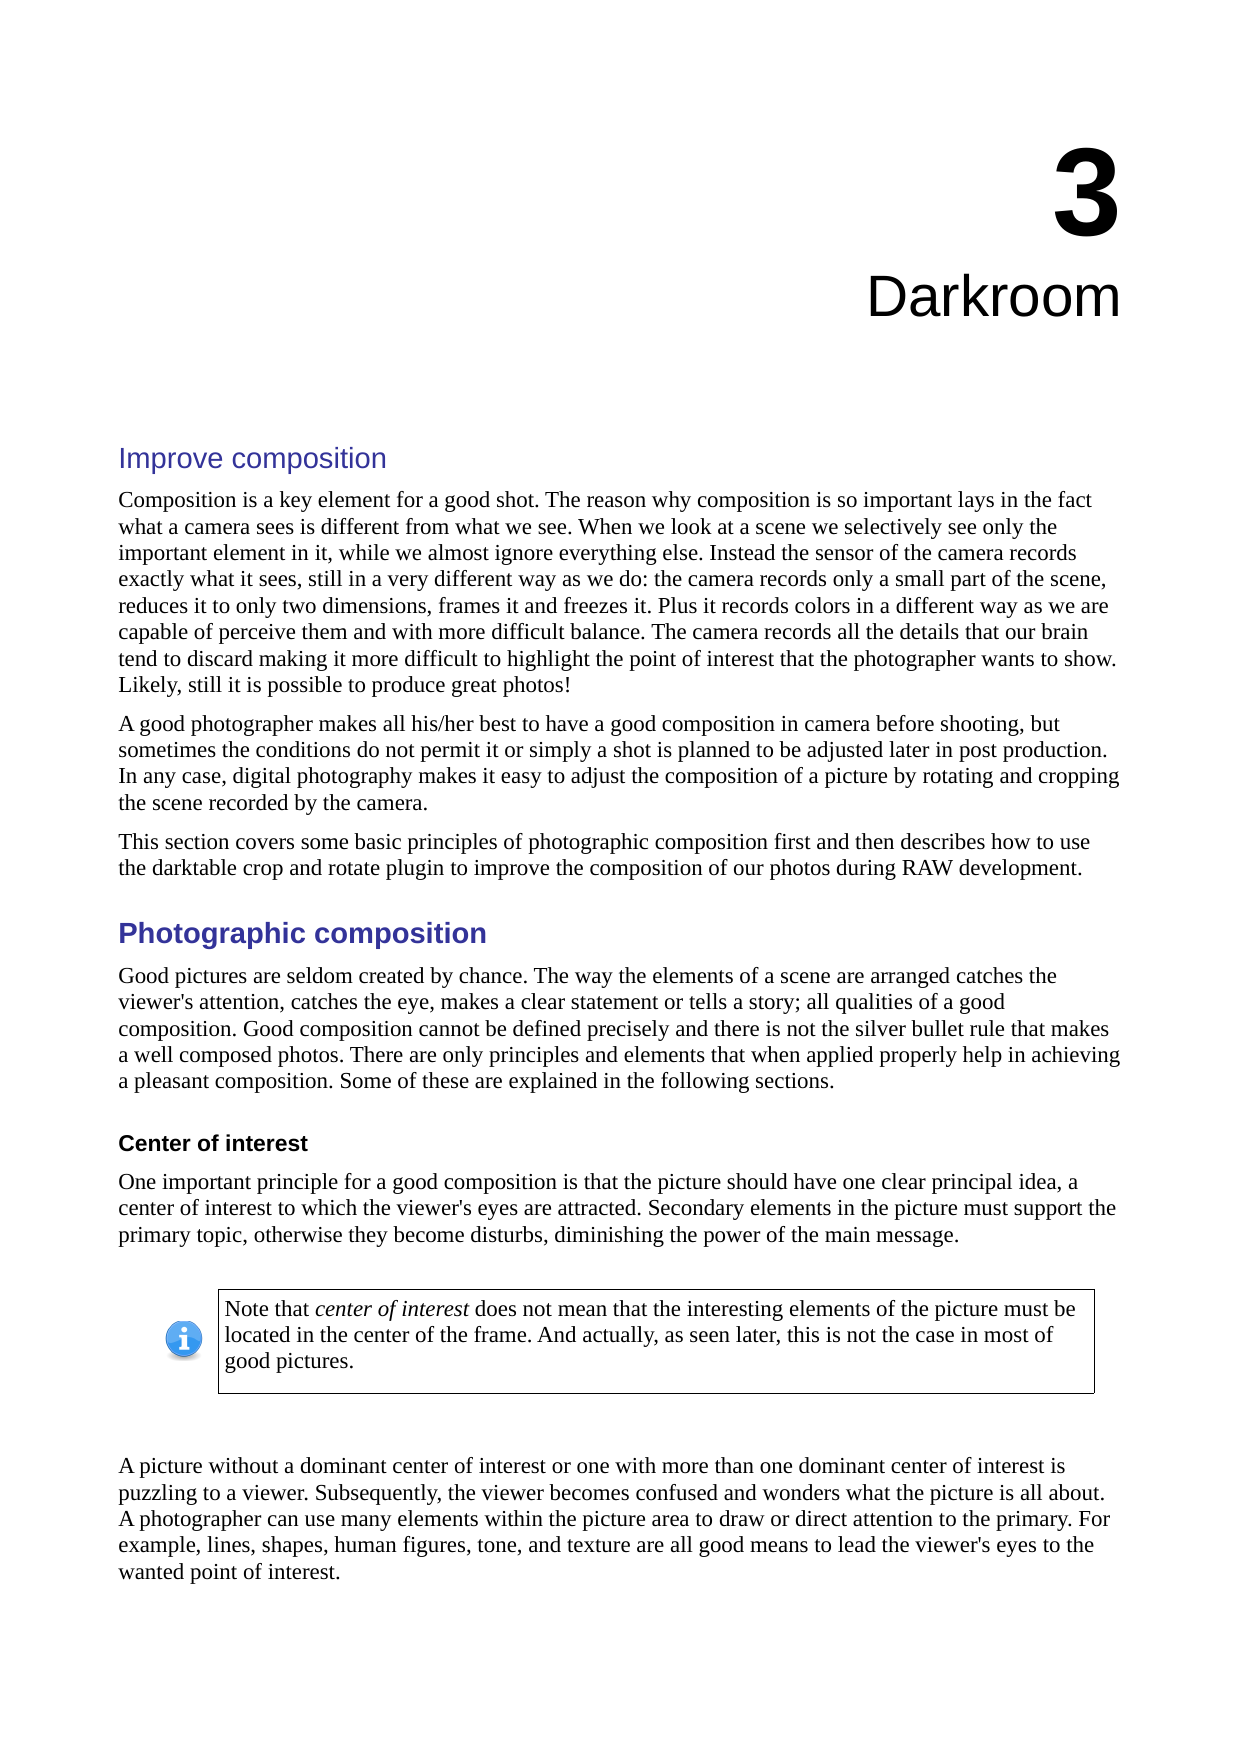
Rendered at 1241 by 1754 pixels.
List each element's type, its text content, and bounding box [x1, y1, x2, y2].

text A picture without a dominant center of interest or one with more than one dominant center of interest is puzzling to a viewer. Subsequently, the viewer becomes confused and wonders what the picture is all about. A photographer can use many elements within the picture area to draw or direct attention to the primary. For example, lines, shapes, human figures, tone, and texture are all good means to lead the viewer's eyes to the wanted point of interest. [118, 1452, 1122, 1584]
title Darkroom [118, 262, 1122, 329]
picture [163, 1321, 204, 1361]
text Good pictures are seldom created by chance. The way the elements of a scene are arranged catches the viewer's attention, catches the eye, makes a clear statement or tells a story; all qualities of a good composition. Good composition cannot be defined precisely and there is not the silver bullet rule that makes a well composed photos. There are only principles and elements that when applied properly help in achieving a pleasant composition. Some of these are explained in the following sections. [118, 962, 1122, 1094]
subtitle Improve composition [118, 441, 1122, 475]
text Composition is a key element for a good shot. The reason why composition is so important lays in the fact what a camera sees is different from what we see. When we look at a scene we selectively see only the important element in it, while we almost ignore everything else. Instead the sensor of the camera records exactly what it sees, still in a very different way as we do: the camera records only a small part of the scene, reduces it to only two dimensions, frames it and freezes it. Plus it records colors in a different way as we are capable of perceive them and with more difficult balance. The camera records all the details that our brain tend to discard making it more difficult to highlight the point of interest that the photographer wants to show. Likely, still it is possible to produce great photos! [118, 486, 1122, 697]
table_header Note that center of interest does not mean that the interesting elements of the picture must be located in the center of the frame. And actually, as seen later, this is not the case in most of good pictures. [219, 1290, 1094, 1393]
text A good photographer makes all his/her best to have a good composition in camera before shooting, but sometimes the conditions do not permit it or simply a shot is planned to be adjusted later in post production. In any case, digital photography makes it easy to adjust the composition of a picture by rotating and cropping the scene recorded by the camera. [118, 710, 1122, 815]
text One important principle for a good composition is that the picture should have one clear principal idea, a center of interest to which the viewer's eyes are attracted. Secondary elements in the picture must support the primary topic, otherwise they become disturbs, diminishing the power of the main message. [118, 1168, 1122, 1247]
table_header [149, 1289, 218, 1393]
subtitle Center of interest [118, 1130, 1122, 1156]
text 3 [118, 118, 1122, 262]
text This section covers some basic principles of photographic composition first and then describes how to use the darktable crop and rotate plugin to improve the composition of our photos during RAW development. [118, 828, 1122, 880]
subtitle Photographic composition [118, 917, 1122, 950]
